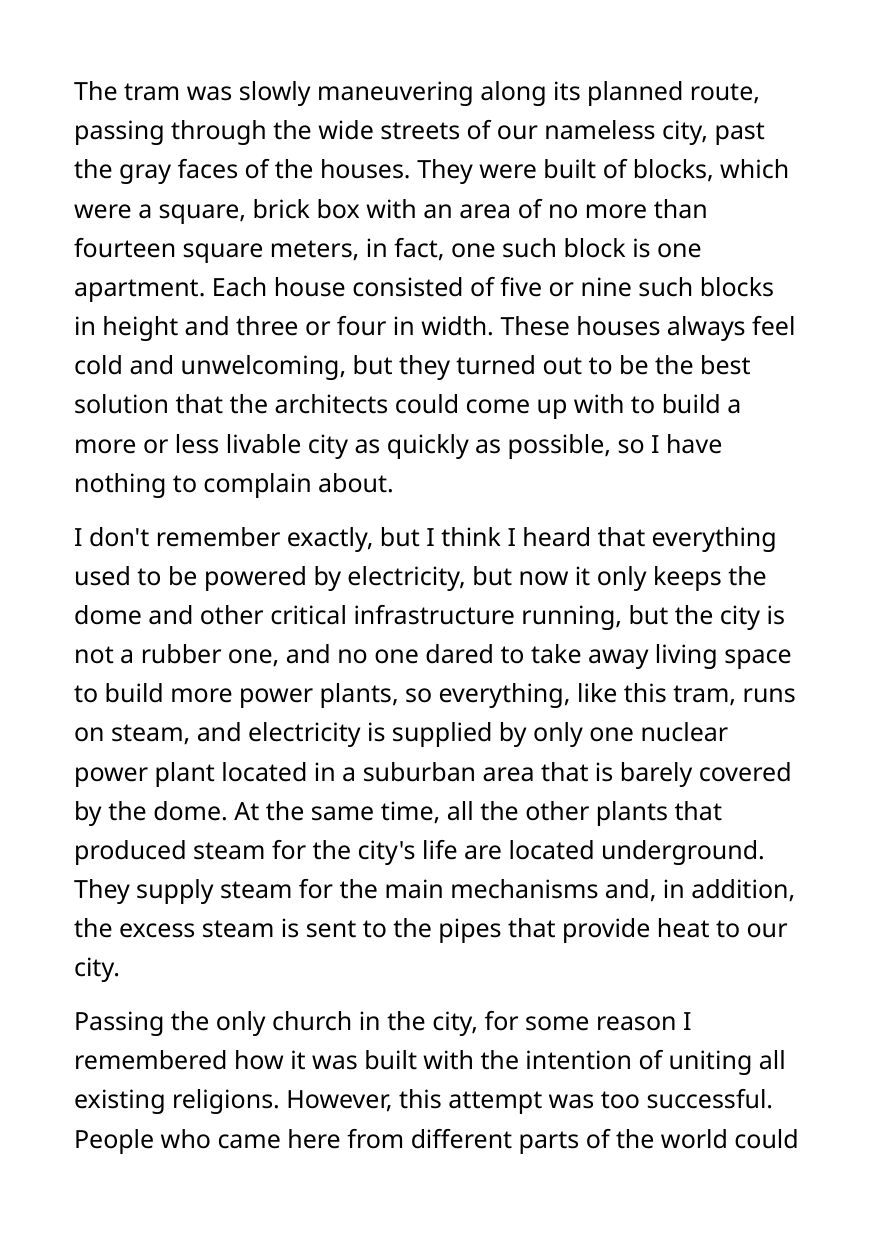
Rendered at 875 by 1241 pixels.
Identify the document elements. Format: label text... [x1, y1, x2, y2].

text I don't remember exactly, but I think I heard that everything used to be powered by electricity, but now it only keeps the dome and other critical infrastructure running, but the city is not a rubber one, and no one dared to take away living space to build more power plants, so everything, like this tram, runs on steam, and electricity is supplied by only one nuclear power plant located in a suburban area that is barely covered by the dome. At the same time, all the other plants that produced steam for the city's life are located underground. They supply steam for the main mechanisms and, in addition, the excess steam is sent to the pipes that provide heat to our city. [74, 519, 800, 984]
text Passing the only church in the city, for some reason I remembered how it was built with the intention of uniting all existing religions. However, this attempt was too successful. People who came here from different parts of the world could [74, 1004, 800, 1155]
text The tram was slowly maneuvering along its planned route, passing through the wide streets of our nameless city, past the gray faces of the houses. They were built of blocks, which were a square, brick box with an area of no more than fourteen square meters, in fact, one such block is one apartment. Each house consisted of five or nine such blocks in height and three or four in width. These houses always feel cold and unwelcoming, but they turned out to be the best solution that the architects could come up with to build a more or less livable city as quickly as possible, so I have nothing to complain about. [74, 74, 800, 499]
